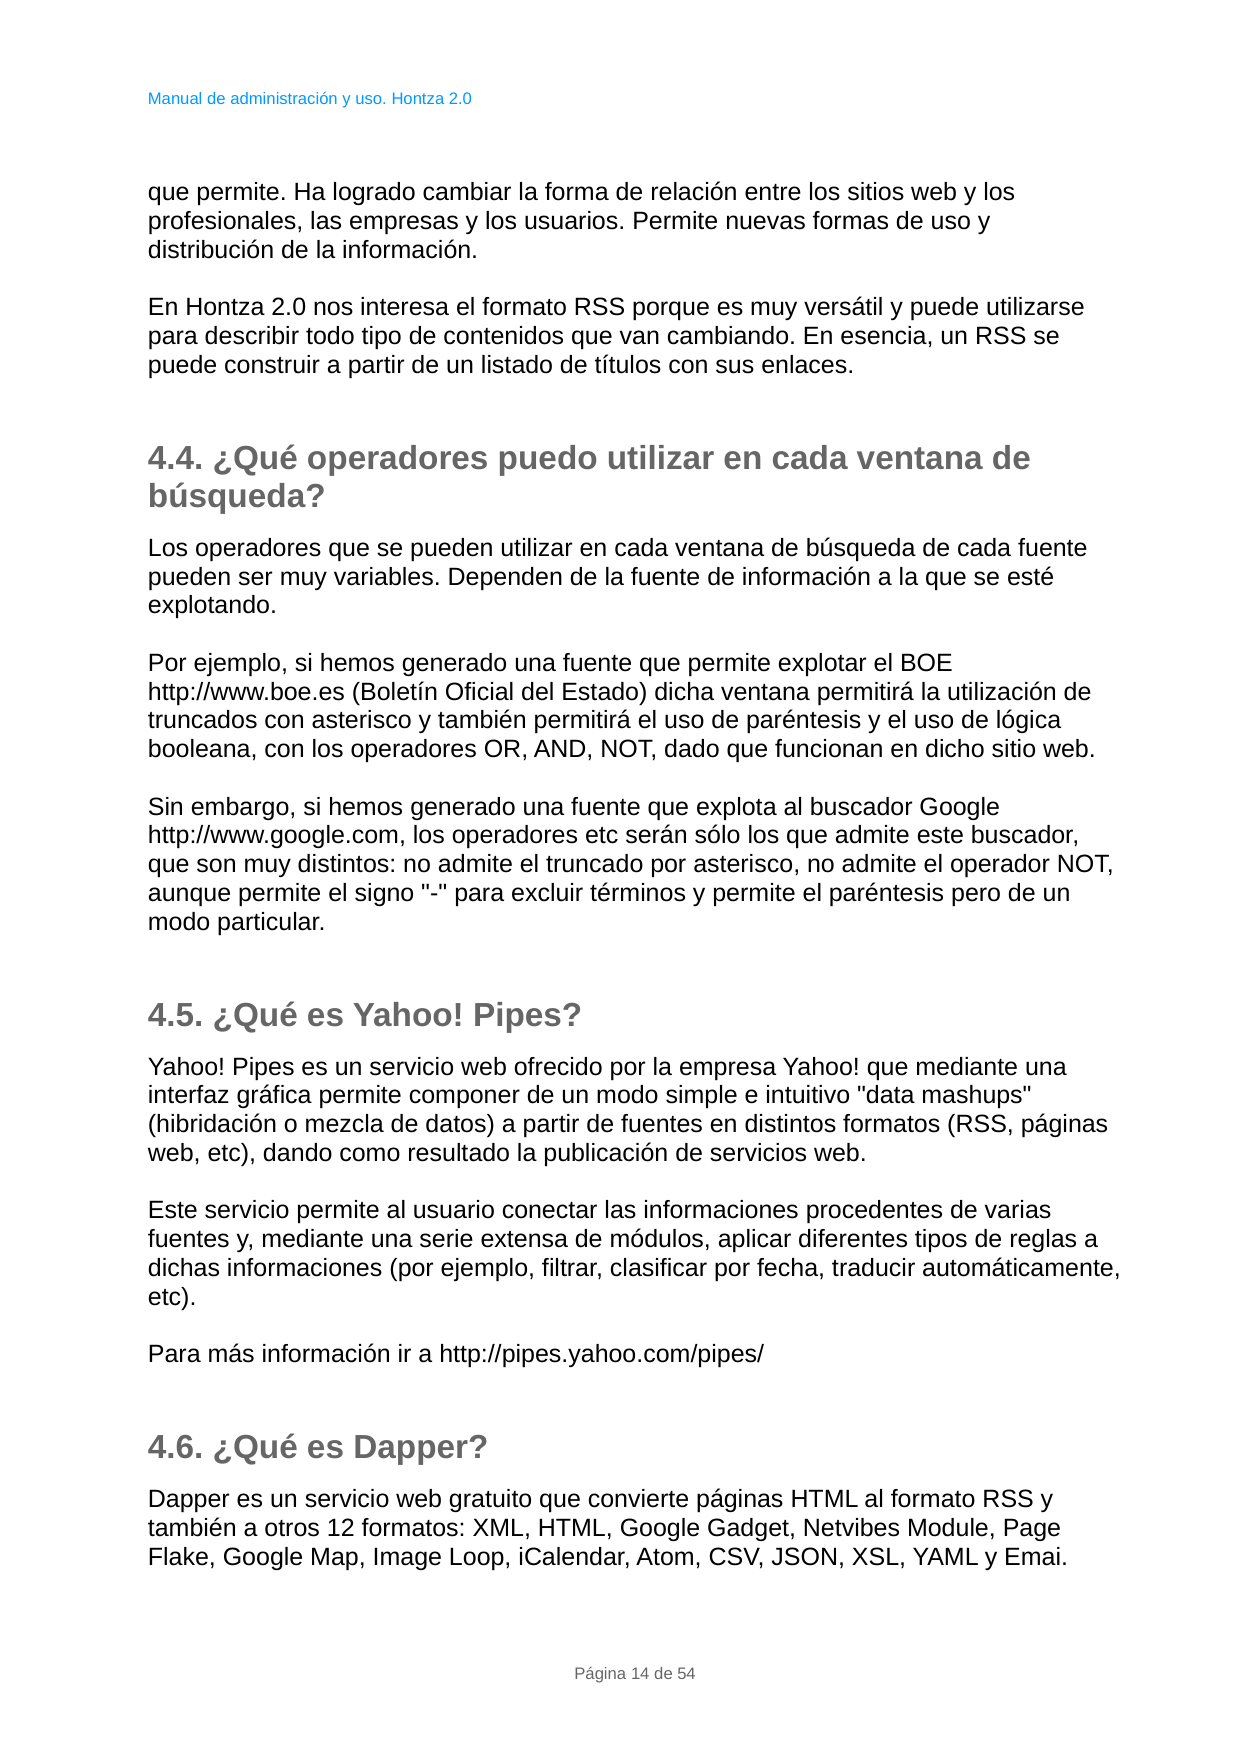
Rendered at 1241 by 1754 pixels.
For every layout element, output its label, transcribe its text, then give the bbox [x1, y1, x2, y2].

subtitle 4.6. ¿Qué es Dapper? [148, 1427, 1122, 1466]
text Por ejemplo, si hemos generado una fuente que permite explotar el BOE http://www.boe.es (Boletín Oficial del Estado) dicha ventana permitirá la utilización de truncados con asterisco y también permitirá el uso de paréntesis y el uso de lógica booleana, con los operadores OR, AND, NOT, dado que funcionan en dicho sitio web. [148, 648, 1122, 763]
subtitle 4.4. ¿Qué operadores puedo utilizar en cada ventana de búsqueda? [148, 438, 1122, 515]
text que permite. Ha logrado cambiar la forma de relación entre los sitios web y los profesionales, las empresas y los usuarios. Permite nuevas formas de uso y distribución de la información. [148, 177, 1122, 263]
text Para más información ir a http://pipes.yahoo.com/pipes/ [148, 1339, 1122, 1368]
text Sin embargo, si hemos generado una fuente que explota al buscador Google http://www.google.com, los operadores etc serán sólo los que admite este buscador, que son muy distintos: no admite el truncado por asterisco, no admite el operador NOT, aunque permite el signo "-" para excluir términos y permite el paréntesis pero de un modo particular. [148, 792, 1122, 936]
text Los operadores que se pueden utilizar en cada ventana de búsqueda de cada fuente pueden ser muy variables. Dependen de la fuente de información a la que se esté explotando. [148, 533, 1122, 619]
text En Hontza 2.0 nos interesa el formato RSS porque es muy versátil y puede utilizarse para describir todo tipo de contenidos que van cambiando. En esencia, un RSS se puede construir a partir de un listado de títulos con sus enlaces. [148, 292, 1122, 378]
text Yahoo! Pipes es un servicio web ofrecido por la empresa Yahoo! que mediante una interfaz gráfica permite componer de un modo simple e intuitivo "data mashups" (hibridación o mezcla de datos) a partir de fuentes en distintos formatos (RSS, páginas web, etc), dando como resultado la publicación de servicios web. [148, 1052, 1122, 1167]
text Este servicio permite al usuario conectar las informaciones procedentes de varias fuentes y, mediante una serie extensa de módulos, aplicar diferentes tipos de reglas a dichas informaciones (por ejemplo, filtrar, clasificar por fecha, traducir automáticamente, etc). [148, 1196, 1122, 1311]
subtitle 4.5. ¿Qué es Yahoo! Pipes? [148, 995, 1122, 1033]
text Dapper es un servicio web gratuito que convierte páginas HTML al formato RSS y también a otros 12 formatos: XML, HTML, Google Gadget, Netvibes Module, Page Flake, Google Map, Image Loop, iCalendar, Atom, CSV, JSON, XSL, YAML y Emai. [148, 1484, 1122, 1571]
